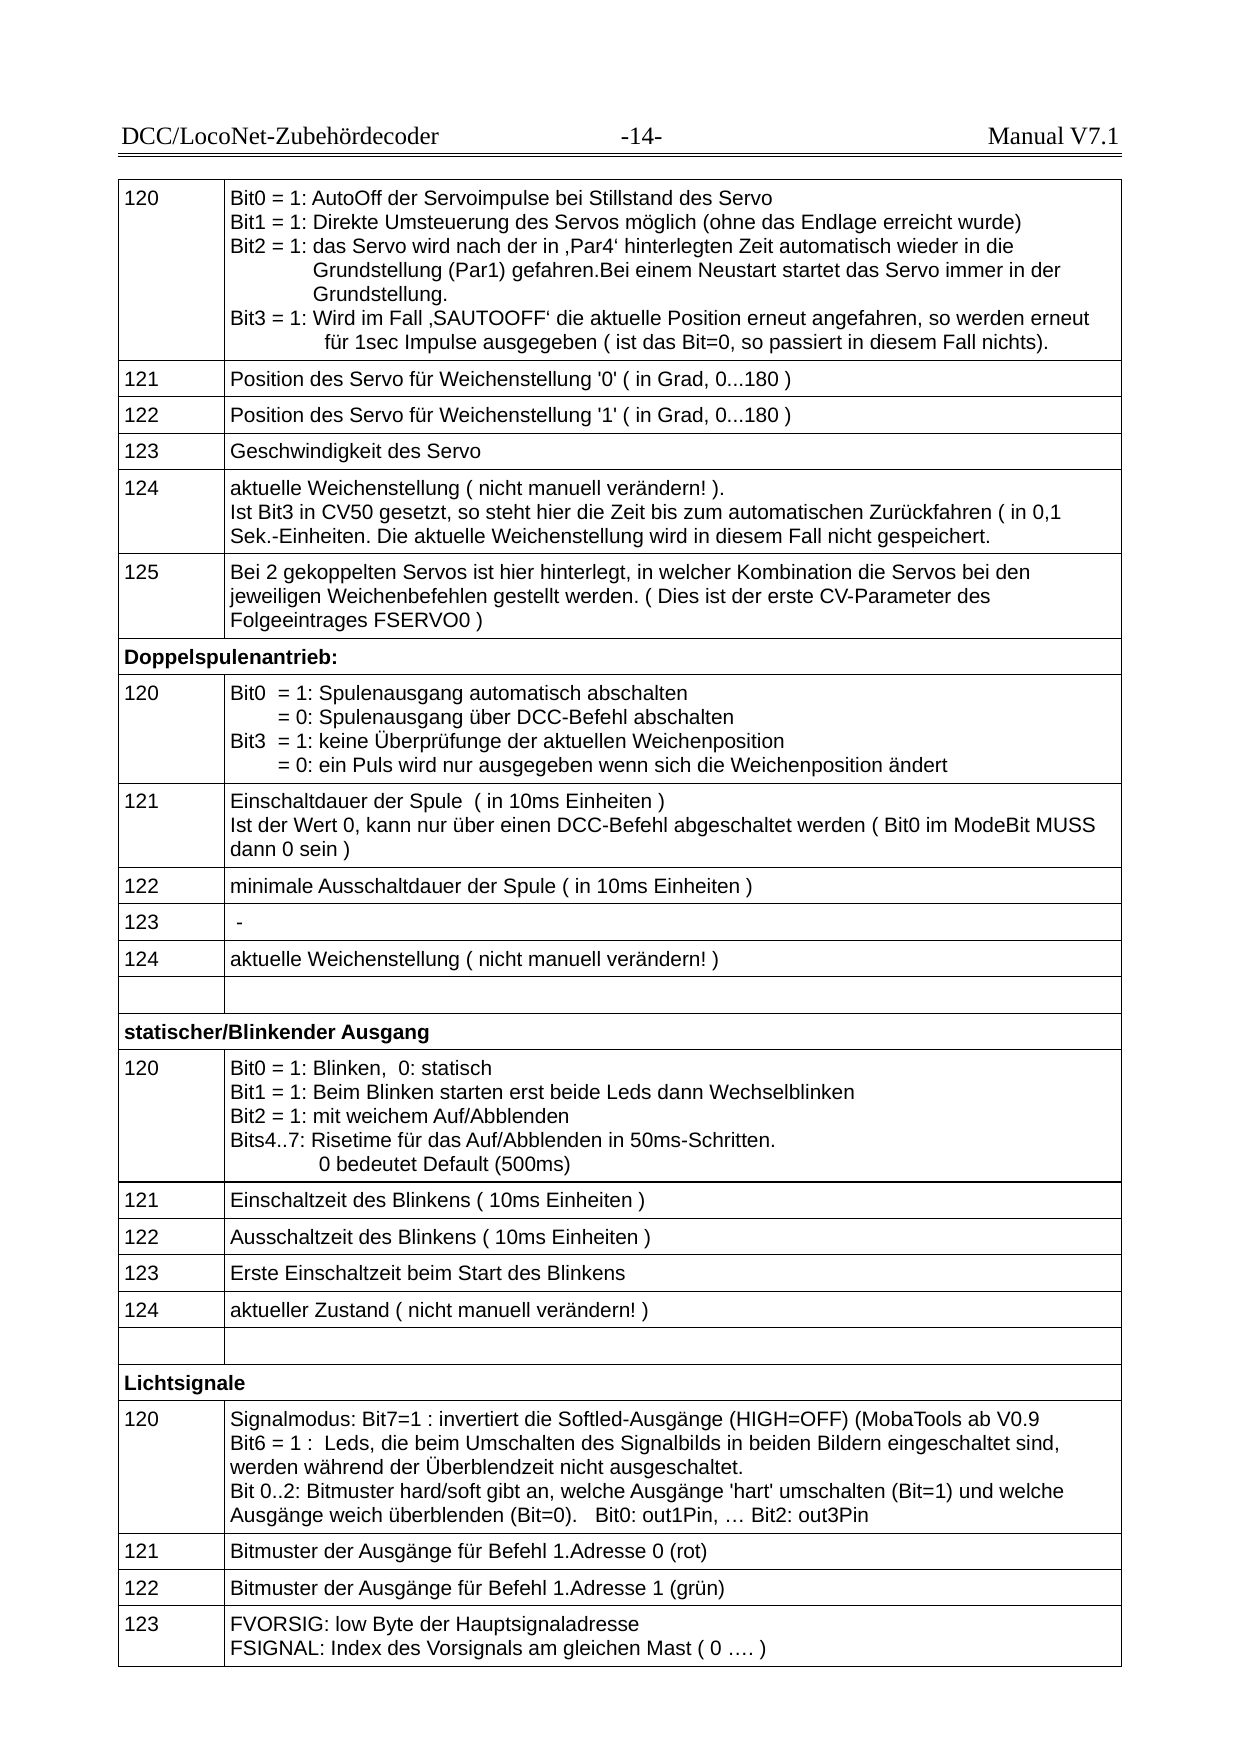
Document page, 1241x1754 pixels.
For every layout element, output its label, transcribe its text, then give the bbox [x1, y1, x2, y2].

table_cell 120 [119, 1401, 224, 1532]
table_cell 121 [119, 784, 224, 867]
table_cell 120 [119, 675, 224, 782]
table_cell 123 [119, 1255, 224, 1291]
table_cell 120 [119, 1050, 224, 1181]
table_cell 124 [119, 941, 224, 976]
table_cell 123 [119, 1606, 224, 1666]
table_cell [225, 1328, 1121, 1364]
table_cell 121 [119, 1534, 224, 1569]
table_cell Lichtsignale [119, 1365, 1121, 1400]
table_cell Bei 2 gekoppelten Servos ist hier hinterlegt, in welcher Kombination die Servos bei den jeweiligen Weichenbefehlen gestellt werden. ( Dies ist der erste CV-Parameter des Folgeeintrages FSERVO0 ) [225, 554, 1121, 638]
table_cell [225, 977, 1121, 1013]
table_cell Erste Einschaltzeit beim Start des Blinkens [225, 1255, 1121, 1291]
table_cell Ausschaltzeit des Blinkens ( 10ms Einheiten ) [225, 1219, 1121, 1254]
table_cell aktuelle Weichenstellung ( nicht manuell verändern! ). Ist Bit3 in CV50 gesetzt, so steht hier die Zeit bis zum automatischen Zurückfahren ( in 0,1 Sek.-Einheiten. Die aktuelle Weichenstellung wird in diesem Fall nicht gespeichert. [225, 470, 1121, 553]
table_cell 121 [119, 361, 224, 396]
table_cell statischer/Blinkender Ausgang [119, 1014, 1121, 1049]
table_cell Position des Servo für Weichenstellung '1' ( in Grad, 0...180 ) [225, 397, 1121, 432]
table_cell Position des Servo für Weichenstellung '0' ( in Grad, 0...180 ) [225, 361, 1121, 396]
table_cell 120 [119, 180, 224, 359]
table_cell Doppelspulenantrieb: [119, 639, 1121, 674]
table_cell [119, 1328, 224, 1364]
table_cell 124 [119, 470, 224, 553]
table_cell 122 [119, 868, 224, 903]
table_cell [119, 977, 224, 1013]
table_cell 122 [119, 1219, 224, 1254]
table_cell Bitmuster der Ausgänge für Befehl 1.Adresse 0 (rot) [225, 1534, 1121, 1569]
table_cell - [225, 904, 1121, 940]
table_cell Signalmodus: Bit7=1 : invertiert die Softled-Ausgänge (HIGH=OFF) (MobaTools ab V0.9 Bit6 = 1 : Leds, die beim Umschalten des Signalbilds in beiden Bildern eingeschaltet sind, werden während der Überblendzeit nicht ausgeschaltet. Bit 0..2: Bitmuster hard/soft gibt an, welche Ausgänge 'hart' umschalten (Bit=1) und welche Ausgänge weich überblenden (Bit=0). Bit0: out1Pin, … Bit2: out3Pin [225, 1401, 1121, 1532]
table_cell aktuelle Weichenstellung ( nicht manuell verändern! ) [225, 941, 1121, 976]
table_cell Geschwindigkeit des Servo [225, 434, 1121, 469]
table_cell aktueller Zustand ( nicht manuell verändern! ) [225, 1292, 1121, 1327]
table_cell 122 [119, 397, 224, 432]
table_cell 121 [119, 1183, 224, 1218]
table_cell 124 [119, 1292, 224, 1327]
table_cell Bit0 = 1: Blinken, 0: statisch Bit1 = 1: Beim Blinken starten erst beide Leds dann Wechselblinken Bit2 = 1: mit weichem Auf/Abblenden Bits4..7: Risetime für das Auf/Abblenden in 50ms-Schritten. 0 bedeutet Default (500ms) [225, 1050, 1121, 1181]
table_cell Einschaltdauer der Spule ( in 10ms Einheiten ) Ist der Wert 0, kann nur über einen DCC-Befehl abgeschaltet werden ( Bit0 im ModeBit MUSS dann 0 sein ) [225, 784, 1121, 867]
table_cell FVORSIG: low Byte der Hauptsignaladresse FSIGNAL: Index des Vorsignals am gleichen Mast ( 0 …. ) [225, 1606, 1121, 1666]
table_cell Bitmuster der Ausgänge für Befehl 1.Adresse 1 (grün) [225, 1570, 1121, 1605]
table_cell 125 [119, 554, 224, 638]
table_cell Bit0 = 1: Spulenausgang automatisch abschalten = 0: Spulenausgang über DCC-Befehl abschalten Bit3 = 1: keine Überprüfunge der aktuellen Weichenposition = 0: ein Puls wird nur ausgegeben wenn sich die Weichenposition ändert [225, 675, 1121, 782]
table_cell Bit0 = 1: AutoOff der Servoimpulse bei Stillstand des Servo Bit1 = 1: Direkte Umsteuerung des Servos möglich (ohne das Endlage erreicht wurde) Bit2 = 1: das Servo wird nach der in ‚Par4‘ hinterlegten Zeit automatisch wieder in die Grundstellung (Par1) gefahren.Bei einem Neustart startet das Servo immer in der Grundstellung. Bit3 = 1: Wird im Fall ‚SAUTOOFF‘ die aktuelle Position erneut angefahren, so werden erneut für 1sec Impulse ausgegeben ( ist das Bit=0, so passiert in diesem Fall nichts). [225, 180, 1121, 359]
table_cell Einschaltzeit des Blinkens ( 10ms Einheiten ) [225, 1183, 1121, 1218]
table_cell 123 [119, 434, 224, 469]
table_cell 123 [119, 904, 224, 940]
table_cell minimale Ausschaltdauer der Spule ( in 10ms Einheiten ) [225, 868, 1121, 903]
table_cell 122 [119, 1570, 224, 1605]
